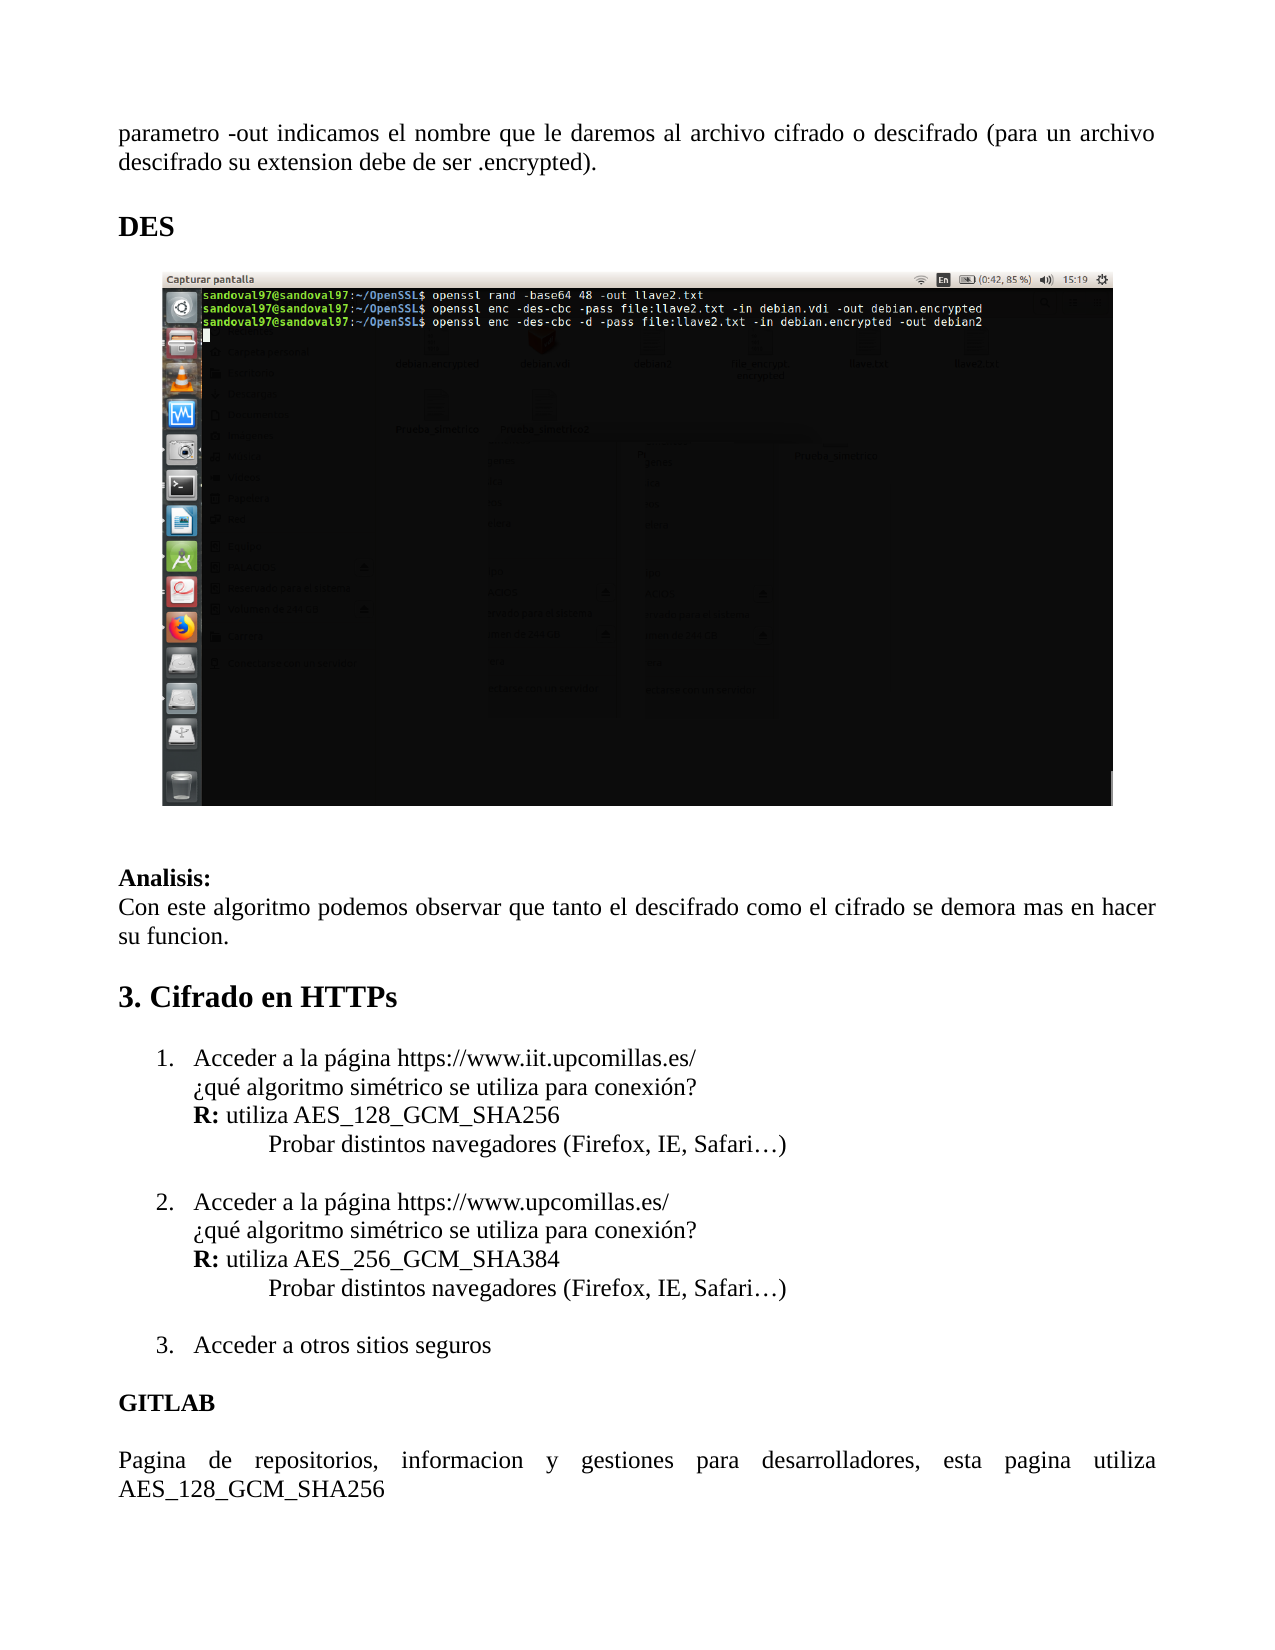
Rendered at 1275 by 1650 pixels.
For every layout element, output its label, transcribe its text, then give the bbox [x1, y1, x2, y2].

list ¿qué algoritmo simétrico se utiliza para conexión? [156, 1072, 1157, 1101]
list R: utiliza AES_128_GCM_SHA256 [156, 1101, 1157, 1129]
list R: utiliza AES_256_GCM_SHA384 [156, 1244, 1157, 1273]
text 3. Cifrado en HTTPs [118, 978, 1157, 1014]
list Probar distintos navegadores (Firefox, IE, Safari…) [231, 1273, 1157, 1302]
list Acceder a la página https://www.iit.upcomillas.es/ [156, 1043, 1157, 1072]
text DES [118, 209, 1157, 243]
list Acceder a otros sitios seguros [156, 1331, 1157, 1359]
text Con este algoritmo podemos observar que tanto el descifrado como el cifrado se demora mas en hacer su funcion. [118, 892, 1157, 950]
text GITLAB [118, 1388, 1157, 1417]
text Analisis: [118, 863, 1157, 892]
list Probar distintos navegadores (Firefox, IE, Safari…) [231, 1129, 1157, 1158]
list Acceder a la página https://www.upcomillas.es/ [156, 1187, 1157, 1216]
picture [162, 271, 1113, 806]
text Pagina de repositorios, informacion y gestiones para desarrolladores, esta pagina utiliza AES_128_GCM_SHA256 [118, 1446, 1157, 1503]
list ¿qué algoritmo simétrico se utiliza para conexión? [156, 1216, 1157, 1244]
text parametro -out indicamos el nombre que le daremos al archivo cifrado o descifrado (para un archivo descifrado su extension debe de ser .encrypted). [118, 118, 1157, 176]
